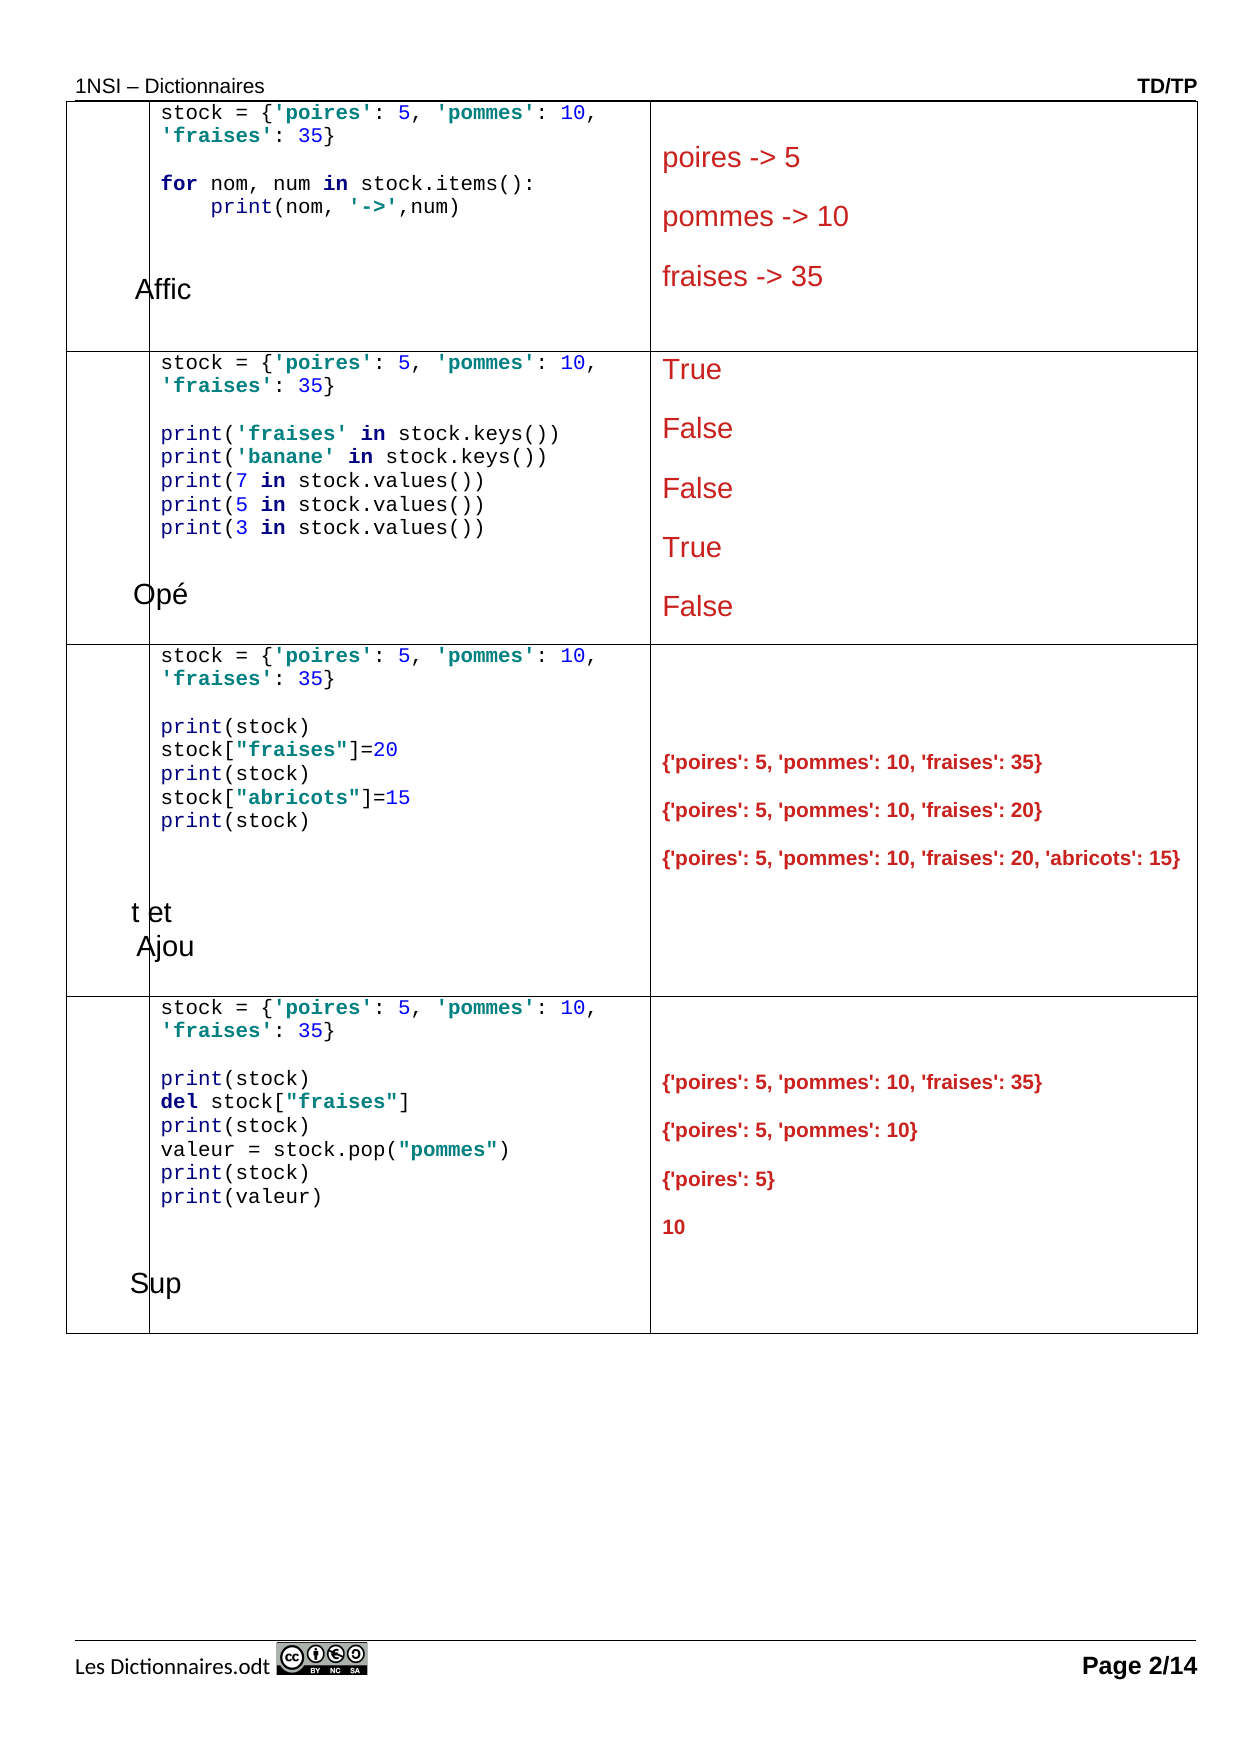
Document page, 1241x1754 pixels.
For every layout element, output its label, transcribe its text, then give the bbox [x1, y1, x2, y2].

table_cell Opérations booléennes [67, 352, 149, 644]
table_cell {'poires': 5, 'pommes': 10, 'fraises': 35} {'poires': 5, 'pommes': 10} {'poires': 5} 10 [651, 997, 1197, 1332]
table_cell Ajout et edition d’éléments [67, 645, 149, 996]
table_cell True False False True False [651, 352, 1197, 644]
table_cell {'poires': 5, 'pommes': 10, 'fraises': 35} {'poires': 5, 'pommes': 10, 'fraises': 20} {'poires': 5, 'pommes': 10, 'fraises': 20, 'abricots': 15} [651, 645, 1197, 996]
picture [276, 1642, 368, 1675]
table_cell poires -> 5 pommes -> 10 fraises -> 35 [651, 102, 1197, 351]
table_cell stock = {'poires': 5, 'pommes': 10, 'fraises': 35} print(stock) del stock["fraises"] print(stock) valeur = stock.pop("pommes") print(stock) print(valeur) [150, 997, 650, 1332]
table_cell Affichage des clés et valeurs [67, 102, 149, 351]
table_cell Suppression d’éléments [67, 997, 149, 1332]
table_cell stock = {'poires': 5, 'pommes': 10, 'fraises': 35} for nom, num in stock.items(): print(nom, '->',num) [150, 102, 650, 351]
table_cell stock = {'poires': 5, 'pommes': 10, 'fraises': 35} print(stock) stock["fraises"]=20 print(stock) stock["abricots"]=15 print(stock) [150, 645, 650, 996]
table_cell stock = {'poires': 5, 'pommes': 10, 'fraises': 35} print('fraises' in stock.keys()) print('banane' in stock.keys()) print(7 in stock.values()) print(5 in stock.values()) print(3 in stock.values()) [150, 352, 650, 644]
